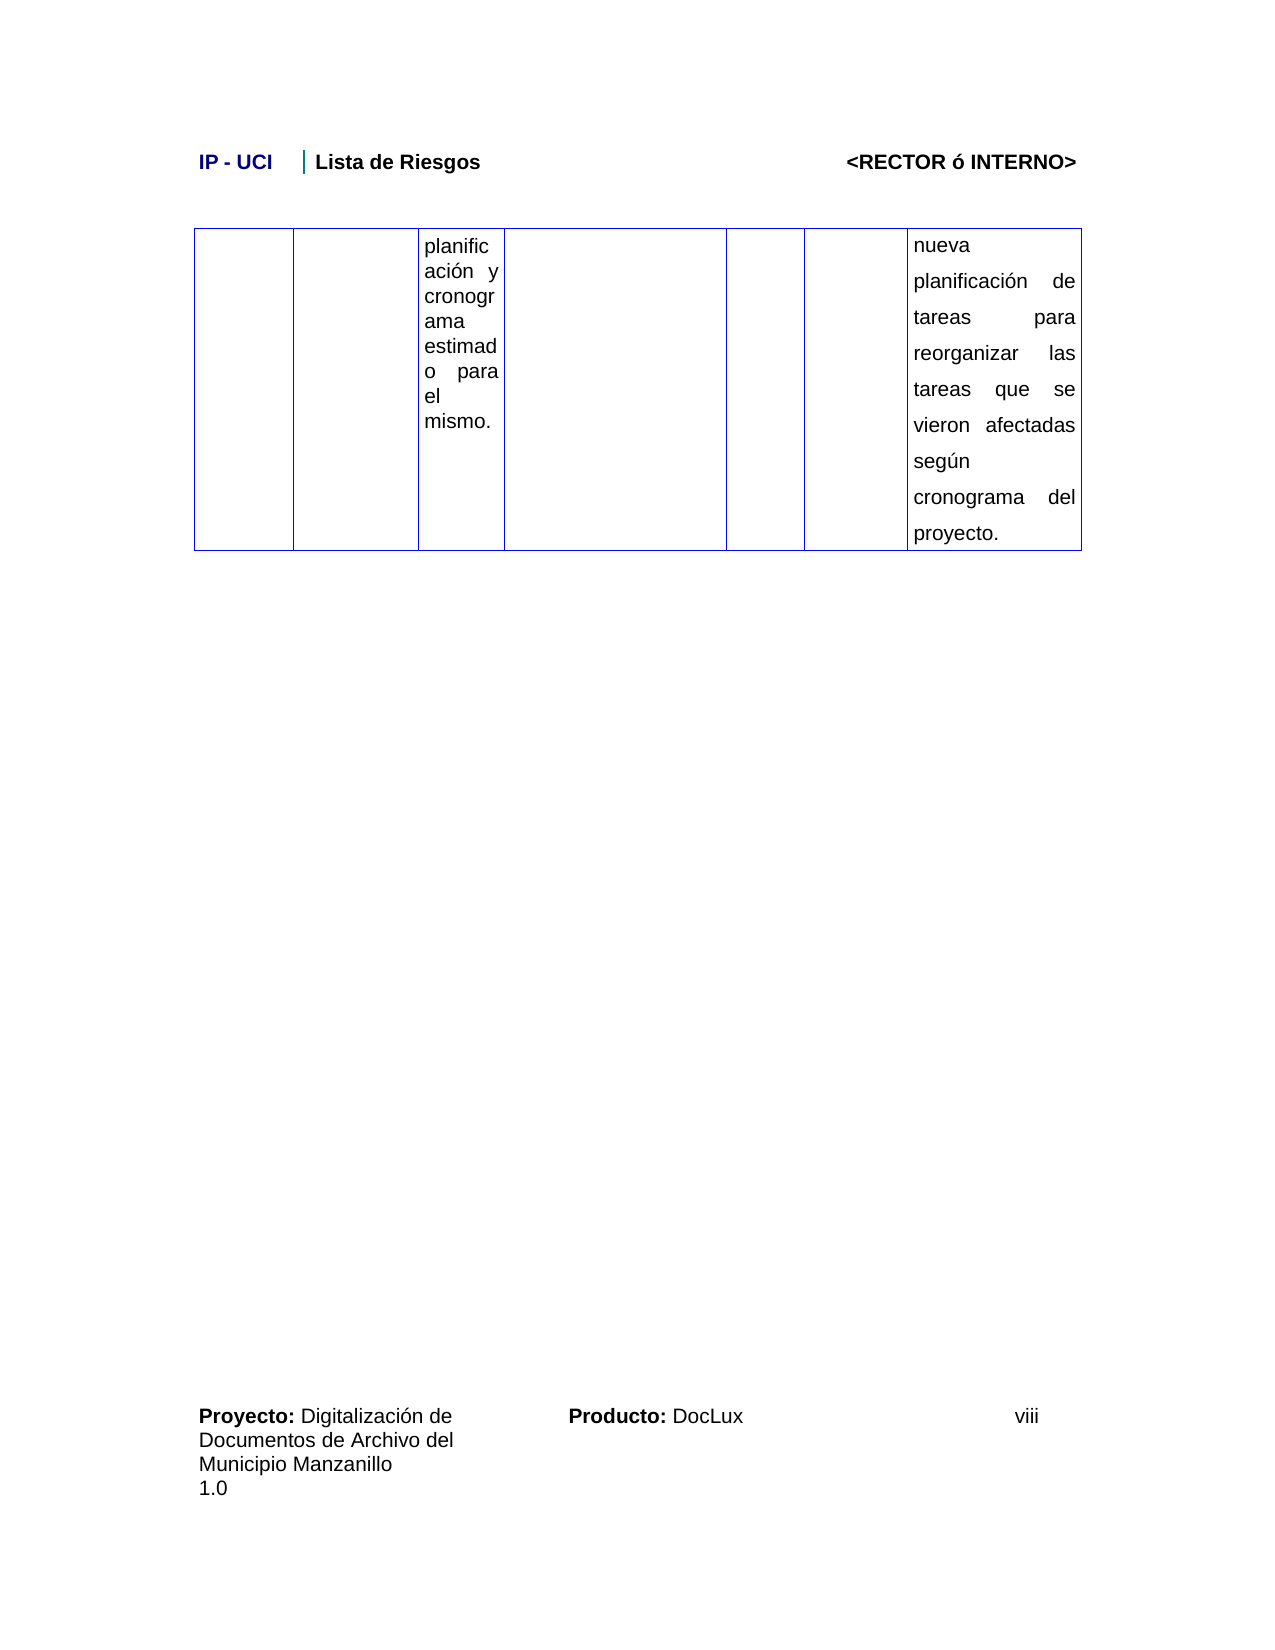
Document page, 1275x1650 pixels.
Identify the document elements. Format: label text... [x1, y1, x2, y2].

table_cell nueva planificación de tareas para reorganizar las tareas que se vieron afectadas según cronograma del proyecto. [908, 229, 1081, 550]
table_cell [727, 229, 804, 550]
table_cell planificación y cronograma estimado para el mismo. [419, 229, 504, 550]
table_cell [294, 229, 418, 550]
table_cell [505, 229, 726, 550]
table_cell [805, 229, 907, 550]
table_cell [195, 229, 293, 550]
